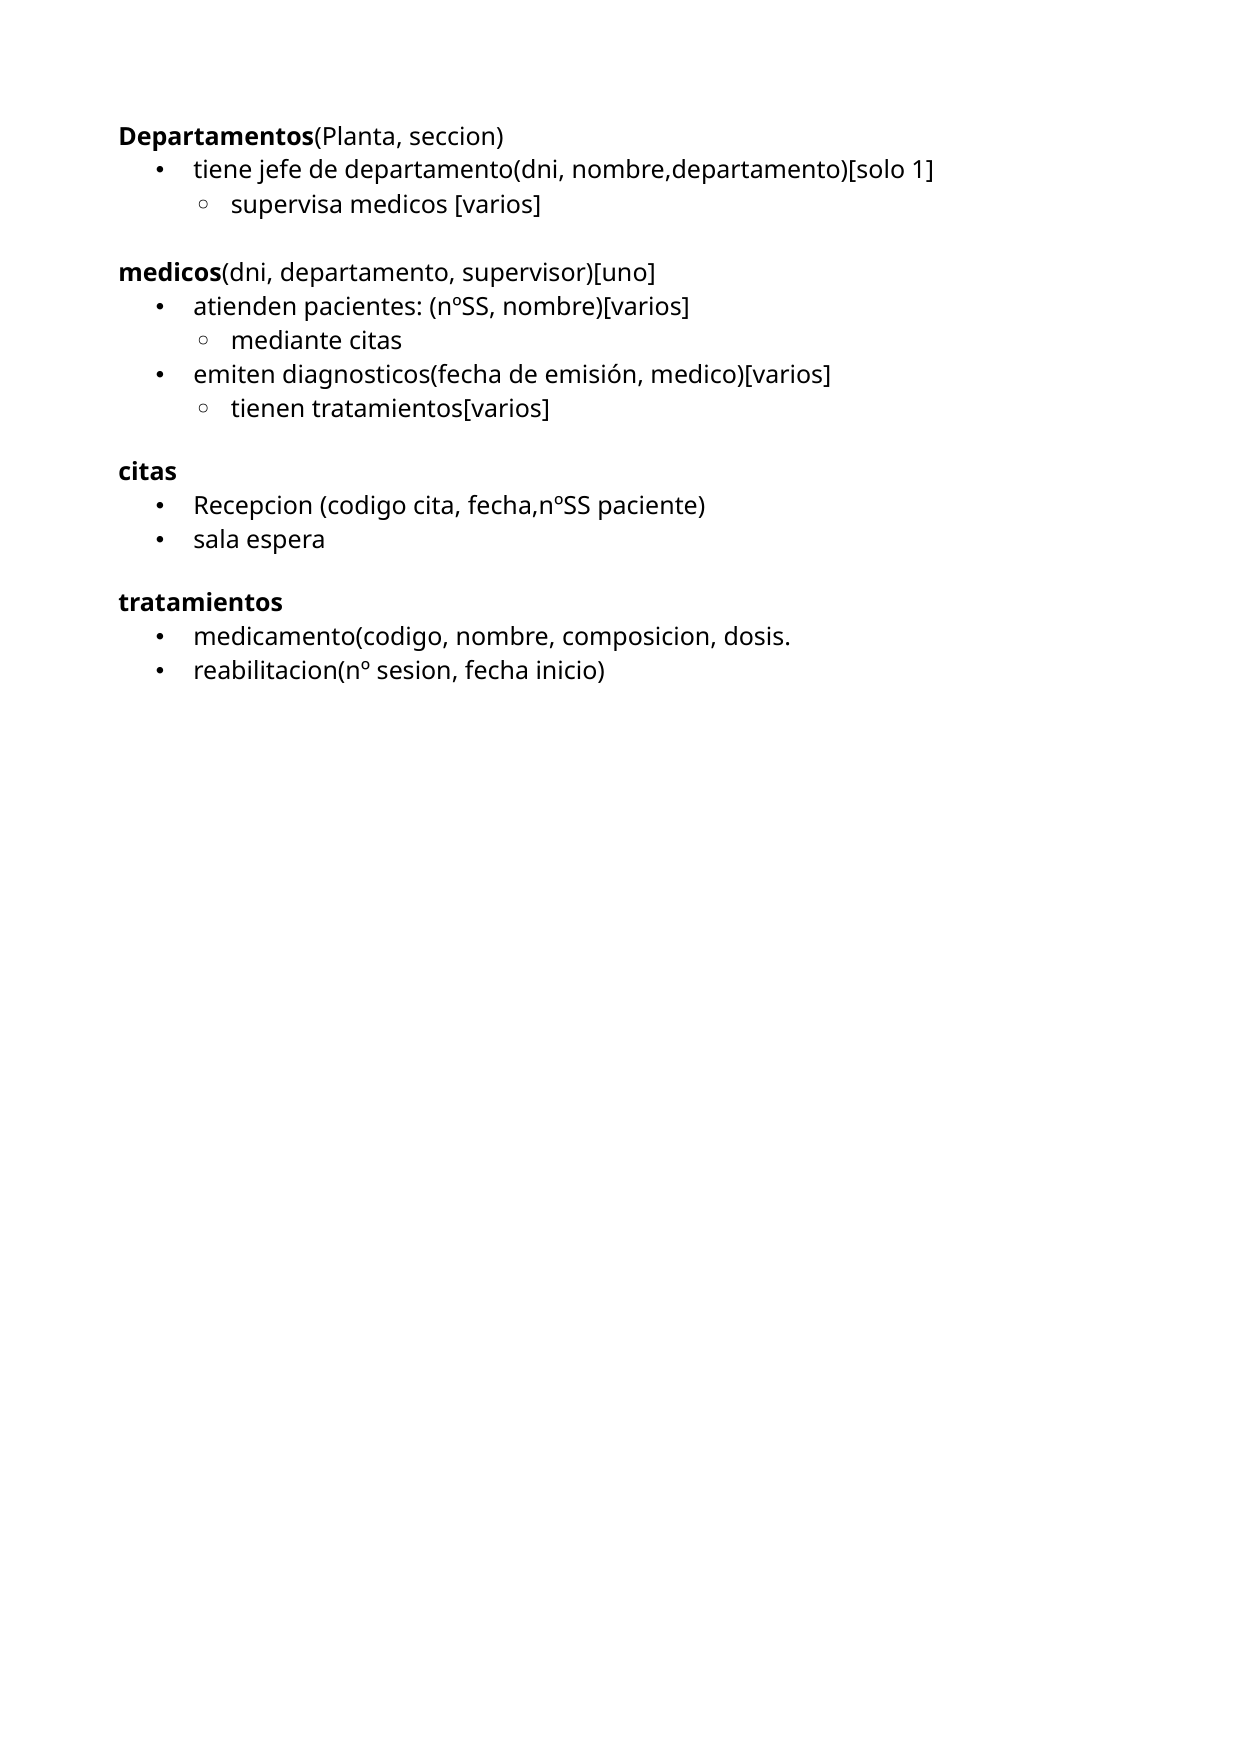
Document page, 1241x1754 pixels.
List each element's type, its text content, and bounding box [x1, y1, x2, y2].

list Recepcion (codigo cita, fecha,nºSS paciente) [156, 487, 1122, 522]
list sala espera [156, 522, 1122, 556]
text tratamientos [118, 584, 1122, 618]
list supervisa medicos [varios] [193, 186, 1122, 220]
list medicamento(codigo, nombre, composicion, dosis. [156, 618, 1122, 652]
list reabilitacion(nº sesion, fecha inicio) [156, 652, 1122, 687]
text Departamentos(Planta, seccion) [118, 118, 1122, 152]
list tiene jefe de departamento(dni, nombre,departamento)[solo 1] [156, 152, 1122, 186]
list tienen tratamientos[varios] [193, 391, 1122, 425]
list emiten diagnosticos(fecha de emisión, medico)[varios] [156, 357, 1122, 391]
text citas [118, 453, 1122, 487]
list mediante citas [193, 322, 1122, 357]
list atienden pacientes: (nºSS, nombre)[varios] [156, 288, 1122, 322]
text medicos(dni, departamento, supervisor)[uno] [118, 254, 1122, 288]
